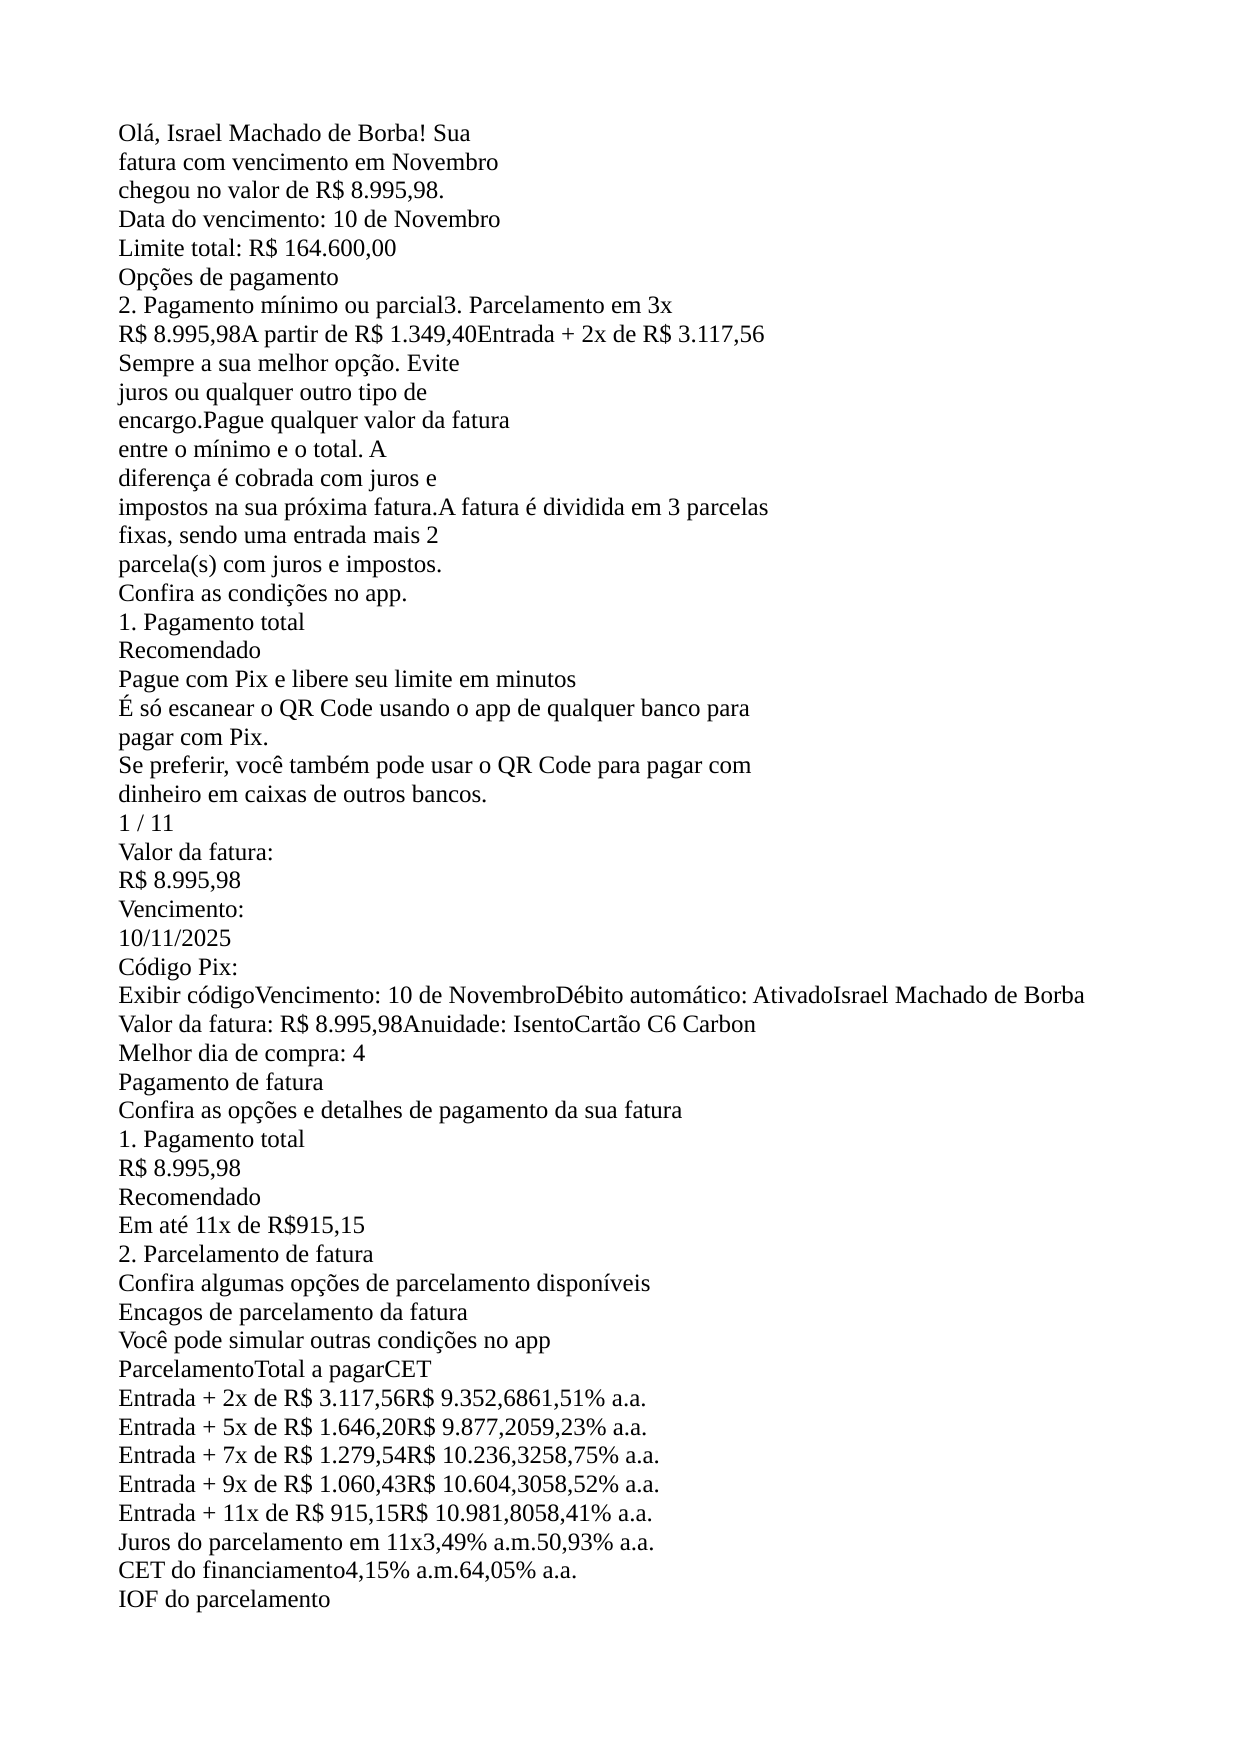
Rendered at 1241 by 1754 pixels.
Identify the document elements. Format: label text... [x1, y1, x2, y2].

text Vencimento: [118, 894, 1122, 923]
text R$ 8.995,98 [118, 1153, 1122, 1182]
text pagar com Pix. [118, 722, 1122, 751]
text parcela(s) com juros e impostos. [118, 549, 1122, 578]
text 1 / 11 [118, 808, 1122, 837]
text dinheiro em caixas de outros bancos. [118, 779, 1122, 808]
text Melhor dia de compra: 4 [118, 1038, 1122, 1067]
text entre o mínimo e o total. A [118, 434, 1122, 463]
text 10/11/2025 [118, 923, 1122, 952]
text impostos na sua próxima fatura.A fatura é dividida em 3 parcelas [118, 492, 1122, 521]
text fatura com vencimento em Novembro [118, 147, 1122, 176]
text IOF do parcelamento [118, 1584, 1122, 1613]
text Olá, Israel Machado de Borba! Sua [118, 118, 1122, 147]
text Pagamento de fatura [118, 1067, 1122, 1096]
text Exibir códigoVencimento: 10 de NovembroDébito automático: AtivadoIsrael Machado de Borba [118, 981, 1122, 1009]
text diferença é cobrada com juros e [118, 463, 1122, 492]
text Entrada + 9x de R$ 1.060,43R$ 10.604,3058,52% a.a. [118, 1469, 1122, 1498]
text fixas, sendo uma entrada mais 2 [118, 521, 1122, 549]
text Encagos de parcelamento da fatura [118, 1297, 1122, 1326]
text R$ 8.995,98A partir de R$ 1.349,40Entrada + 2x de R$ 3.117,56 [118, 319, 1122, 348]
text Limite total: R$ 164.600,00 [118, 233, 1122, 262]
text Você pode simular outras condições no app [118, 1326, 1122, 1354]
text CET do financiamento4,15% a.m.64,05% a.a. [118, 1556, 1122, 1584]
text Entrada + 11x de R$ 915,15R$ 10.981,8058,41% a.a. [118, 1498, 1122, 1527]
text Código Pix: [118, 952, 1122, 981]
text 1. Pagamento total [118, 1124, 1122, 1153]
text Entrada + 7x de R$ 1.279,54R$ 10.236,3258,75% a.a. [118, 1441, 1122, 1469]
text encargo.Pague qualquer valor da fatura [118, 406, 1122, 434]
text Em até 11x de R$915,15 [118, 1211, 1122, 1239]
text Pague com Pix e libere seu limite em minutos [118, 664, 1122, 693]
text Juros do parcelamento em 11x3,49% a.m.50,93% a.a. [118, 1527, 1122, 1556]
text Confira as opções e detalhes de pagamento da sua fatura [118, 1096, 1122, 1124]
text 2. Parcelamento de fatura [118, 1239, 1122, 1268]
text Opções de pagamento [118, 262, 1122, 291]
text Sempre a sua melhor opção. Evite [118, 348, 1122, 377]
text É só escanear o QR Code usando o app de qualquer banco para [118, 693, 1122, 722]
text R$ 8.995,98 [118, 866, 1122, 894]
text juros ou qualquer outro tipo de [118, 377, 1122, 406]
text Confira algumas opções de parcelamento disponíveis [118, 1268, 1122, 1297]
text 2. Pagamento mínimo ou parcial3. Parcelamento em 3x [118, 291, 1122, 319]
text Confira as condições no app. [118, 578, 1122, 607]
text Recomendado [118, 636, 1122, 664]
text Entrada + 2x de R$ 3.117,56R$ 9.352,6861,51% a.a. [118, 1383, 1122, 1412]
text Se preferir, você também pode usar o QR Code para pagar com [118, 751, 1122, 779]
text ParcelamentoTotal a pagarCET [118, 1354, 1122, 1383]
text Valor da fatura: R$ 8.995,98Anuidade: IsentoCartão C6 Carbon [118, 1009, 1122, 1038]
text Valor da fatura: [118, 837, 1122, 866]
text 1. Pagamento total [118, 607, 1122, 636]
text Entrada + 5x de R$ 1.646,20R$ 9.877,2059,23% a.a. [118, 1412, 1122, 1441]
text chegou no valor de R$ 8.995,98. [118, 176, 1122, 204]
text Recomendado [118, 1182, 1122, 1211]
text Data do vencimento: 10 de Novembro [118, 204, 1122, 233]
